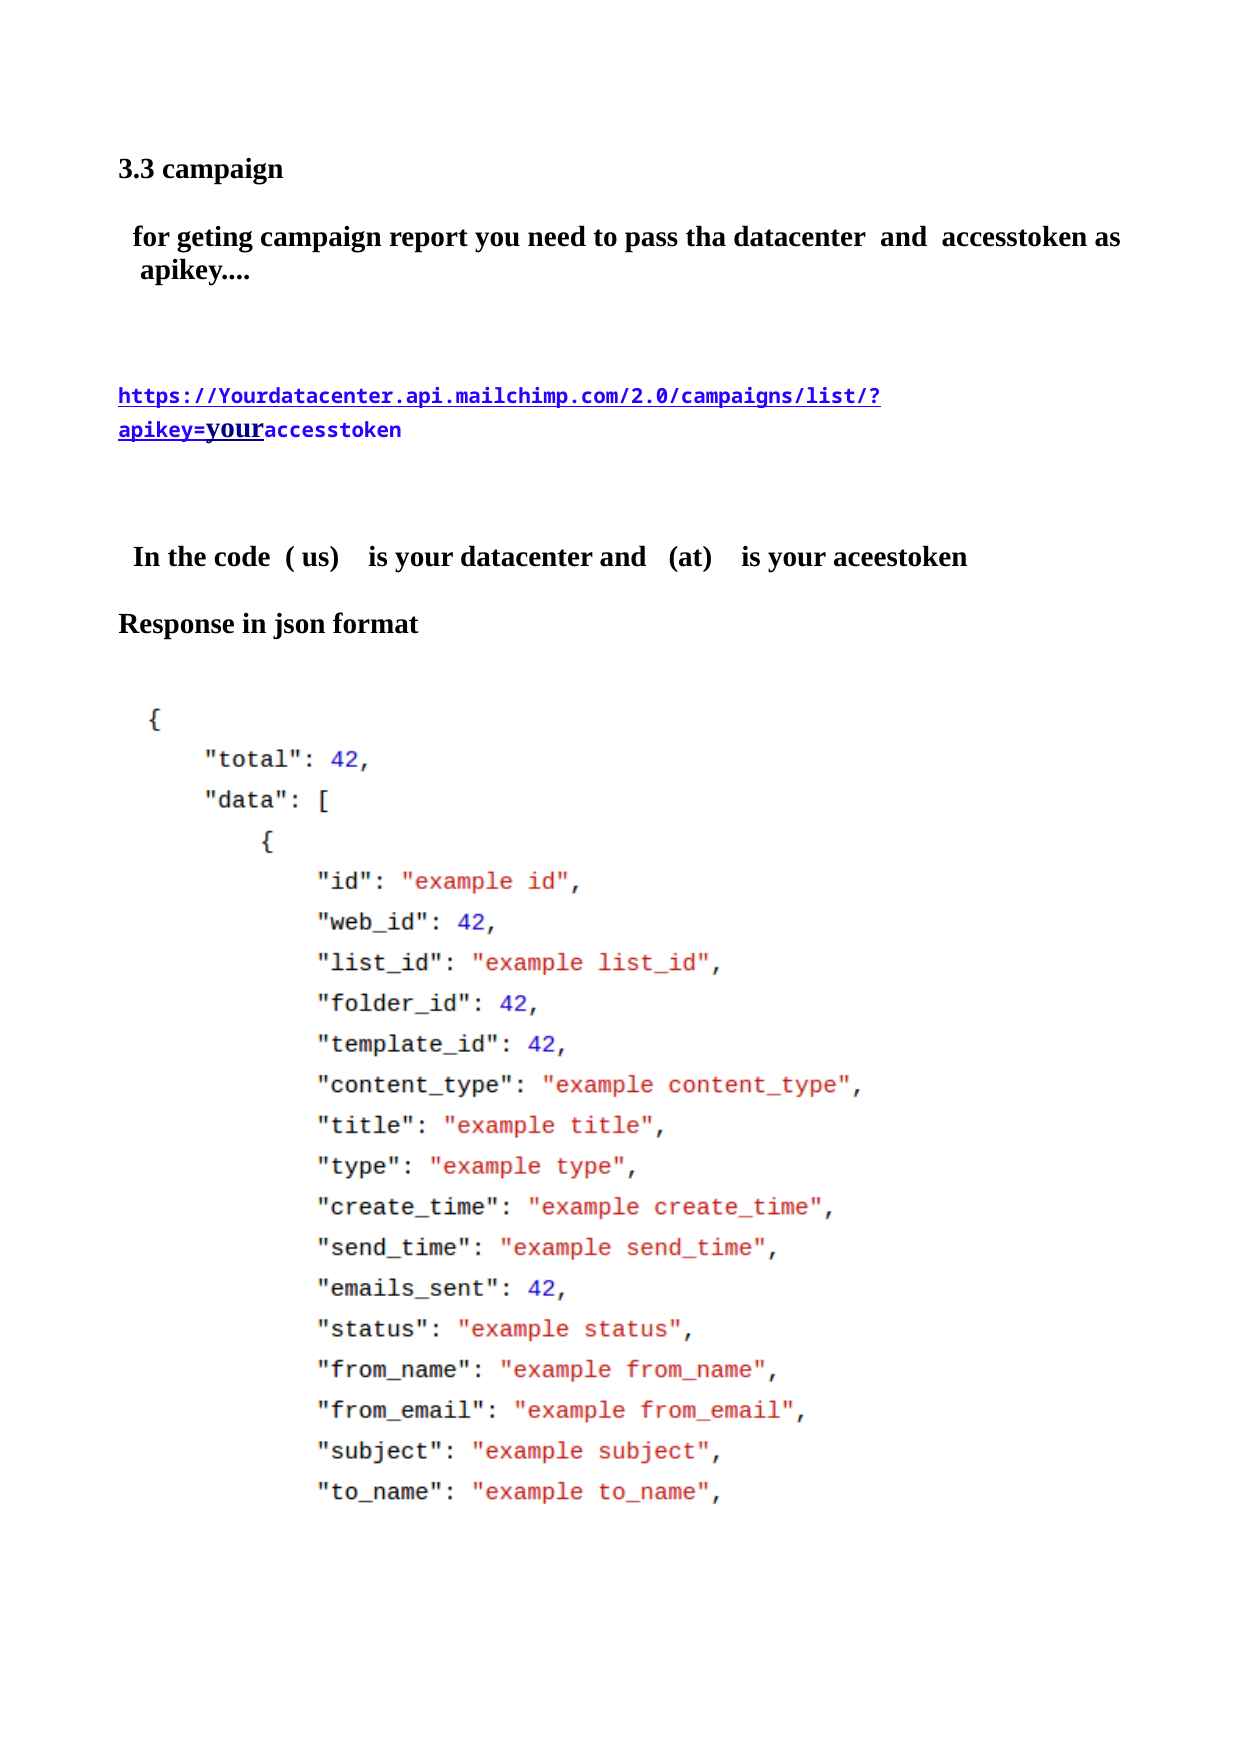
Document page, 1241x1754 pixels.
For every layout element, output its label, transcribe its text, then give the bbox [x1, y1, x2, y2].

text for geting campaign report you need to pass tha datacenter and accesstoken as [118, 219, 1122, 252]
text apikey.... [118, 252, 1122, 286]
picture [139, 706, 1101, 1512]
text In the code ( us) is your datacenter and (at) is your aceestoken [118, 539, 1122, 573]
text 3.3 campaign [118, 152, 1122, 185]
text Response in json format [118, 606, 1122, 640]
text https://Yourdatacenter.api.mailchimp.com/2.0/campaigns/list/?apikey=youraccesstoken [118, 382, 1122, 444]
